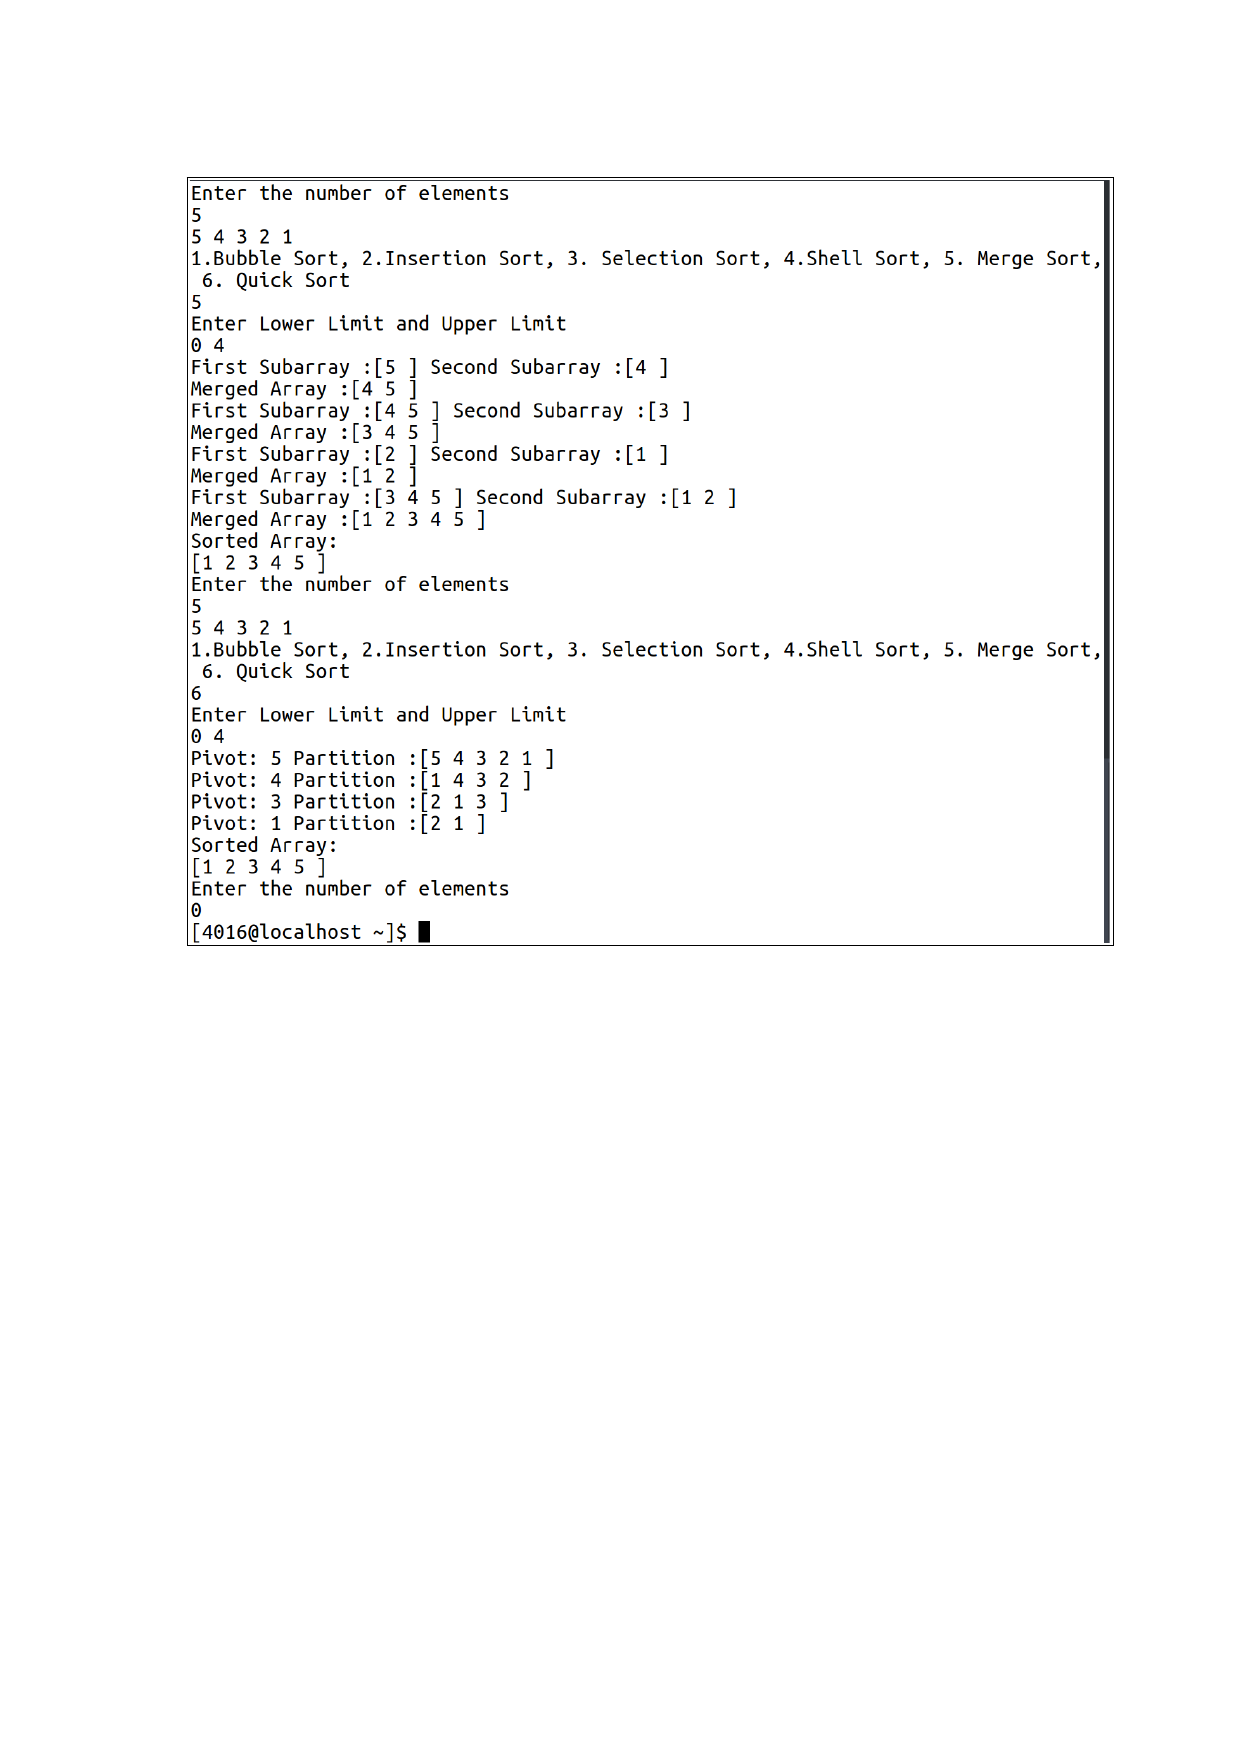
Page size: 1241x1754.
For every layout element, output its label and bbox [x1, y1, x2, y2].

picture [189, 180, 1110, 943]
